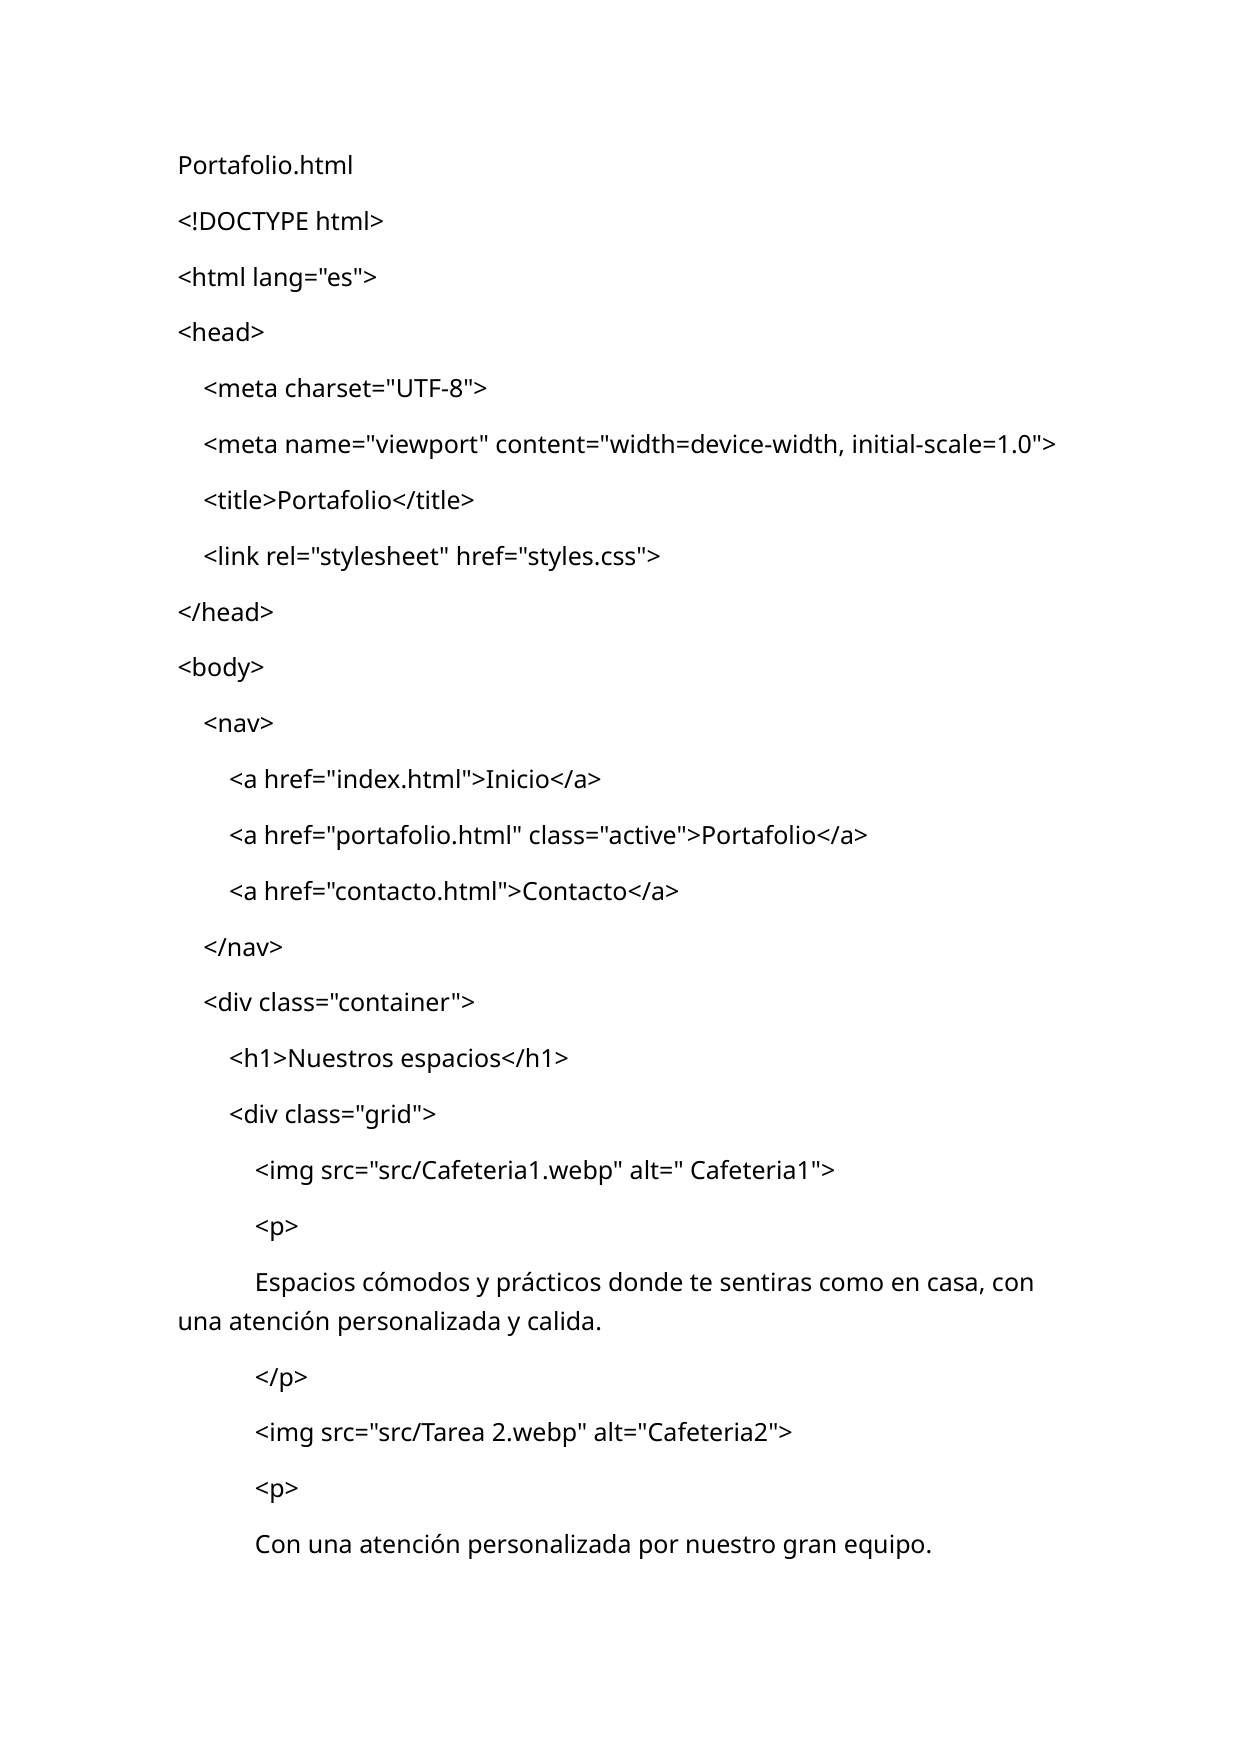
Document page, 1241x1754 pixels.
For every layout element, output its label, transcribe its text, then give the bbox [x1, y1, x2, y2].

text Espacios cómodos y prácticos donde te sentiras como en casa, con una atención personalizada y calida. [177, 1264, 1063, 1337]
text <img src="src/Tarea 2.webp" alt="Cafeteria2"> [177, 1415, 1063, 1449]
text </p> [177, 1359, 1063, 1393]
text <head> [177, 315, 1063, 349]
text <meta charset="UTF-8"> [177, 371, 1063, 405]
text <p> [177, 1471, 1063, 1505]
text <h1>Nuestros espacios</h1> [177, 1041, 1063, 1075]
text <link rel="stylesheet" href="styles.css"> [177, 538, 1063, 572]
text <img src="src/Cafeteria1.webp" alt=" Cafeteria1"> [177, 1153, 1063, 1187]
text Con una atención personalizada por nuestro gran equipo. [177, 1527, 1063, 1561]
text <a href="contacto.html">Contacto</a> [177, 873, 1063, 907]
text <div class="container"> [177, 985, 1063, 1019]
text <html lang="es"> [177, 259, 1063, 293]
text Portafolio.html [177, 148, 1063, 182]
text </head> [177, 594, 1063, 628]
text <nav> [177, 706, 1063, 740]
text <meta name="viewport" content="width=device-width, initial-scale=1.0"> [177, 427, 1063, 461]
text <div class="grid"> [177, 1097, 1063, 1131]
text </nav> [177, 929, 1063, 963]
text <p> [177, 1208, 1063, 1242]
text <title>Portafolio</title> [177, 483, 1063, 517]
text <body> [177, 650, 1063, 684]
text <a href="index.html">Inicio</a> [177, 762, 1063, 796]
text <!DOCTYPE html> [177, 203, 1063, 237]
text <a href="portafolio.html" class="active">Portafolio</a> [177, 818, 1063, 852]
